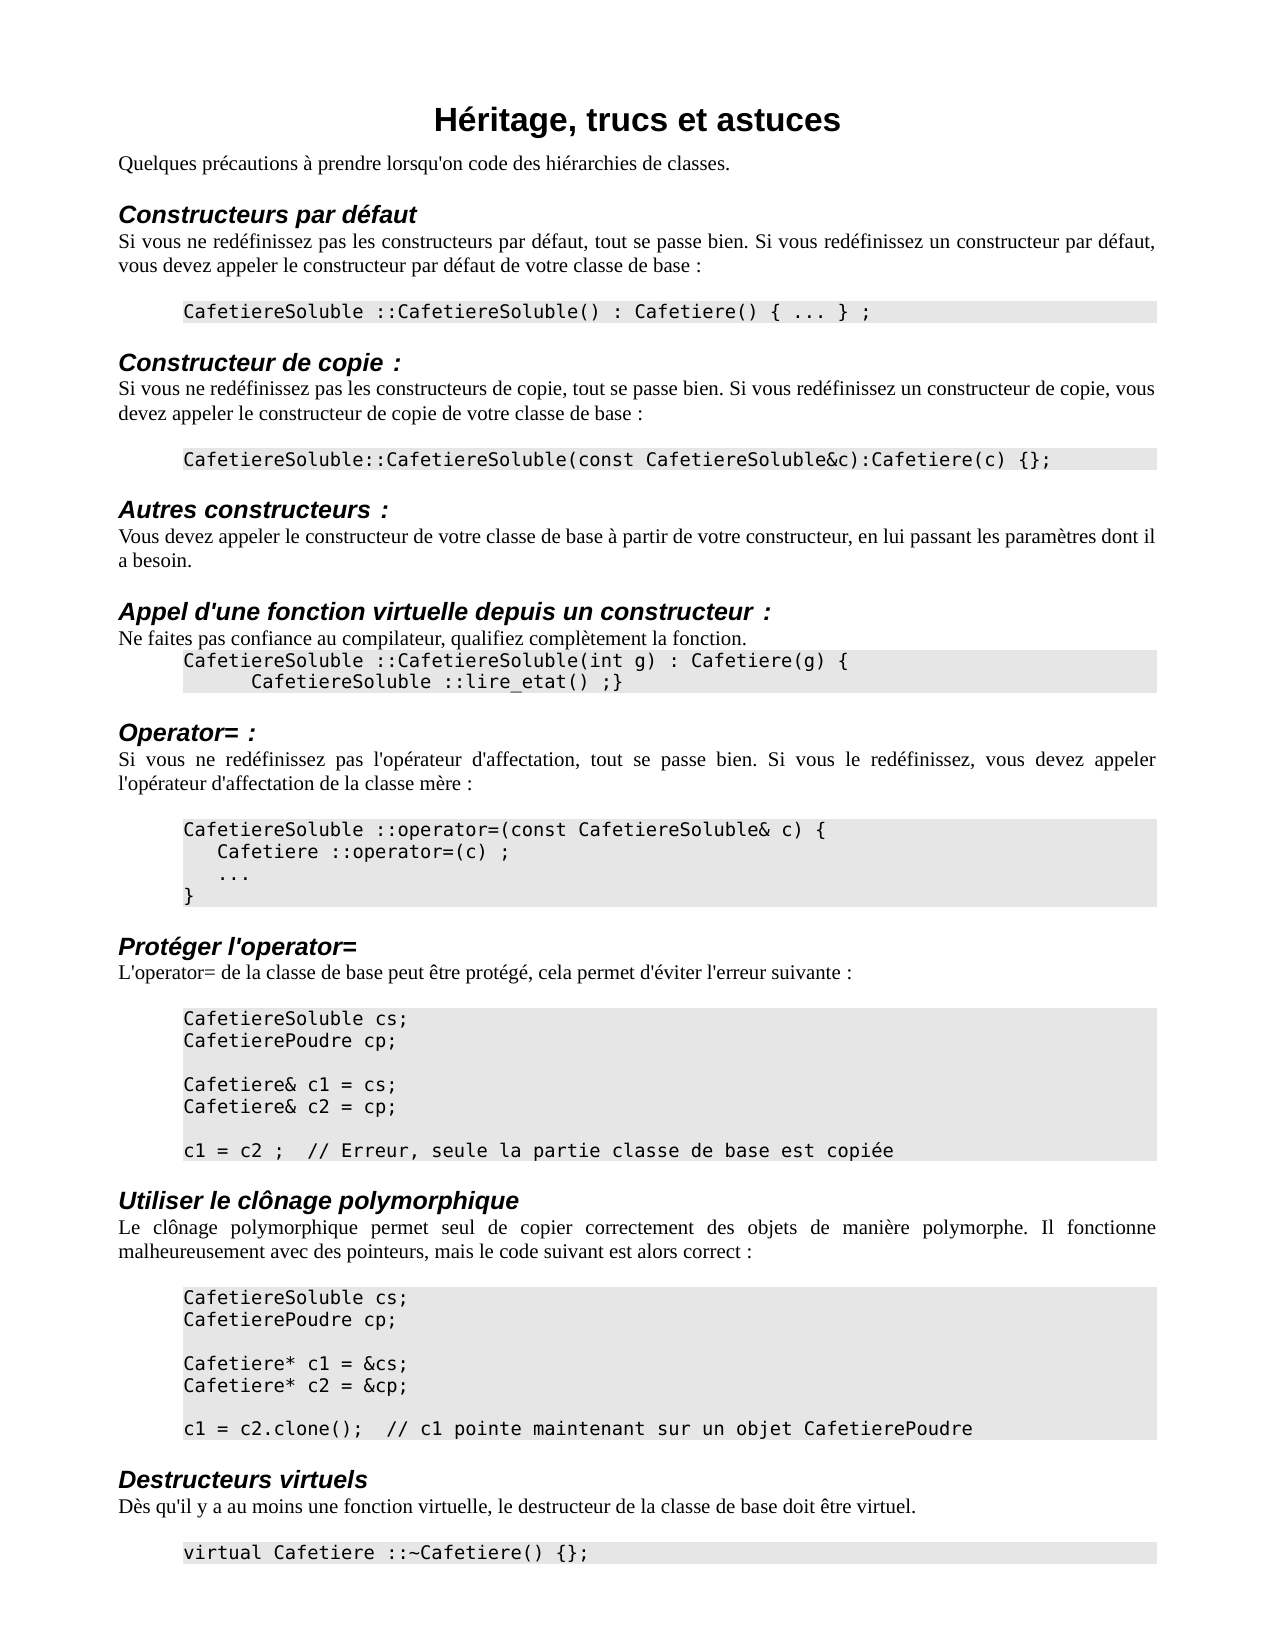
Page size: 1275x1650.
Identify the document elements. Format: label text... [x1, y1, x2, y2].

text Si vous ne redéfinissez pas les constructeurs de copie, tout se passe bien. Si vous redéfinissez un constructeur de copie, vous devez appeler le constructeur de copie de votre classe de base : [118, 376, 1157, 424]
text Vous devez appeler le constructeur de votre classe de base à partir de votre constructeur, en lui passant les paramètres dont il a besoin. [118, 524, 1157, 572]
text Cafetiere* c1 = &cs; [183, 1353, 1157, 1375]
text CafetiereSoluble cs; [183, 1008, 1157, 1030]
subtitle Destructeurs virtuels [118, 1465, 1157, 1494]
text CafetierePoudre cp; [183, 1309, 1157, 1331]
text CafetiereSoluble ::CafetiereSoluble() : Cafetiere() { ... } ; [183, 301, 1157, 323]
subtitle Constructeurs par défaut [118, 200, 1157, 229]
subtitle Operator= : [118, 718, 1157, 747]
text virtual Cafetiere ::~Cafetiere() {}; [183, 1542, 1157, 1564]
text CafetiereSoluble ::operator=(const CafetiereSoluble& c) { [183, 819, 1157, 841]
text CafetierePoudre cp; [183, 1030, 1157, 1052]
text CafetiereSoluble ::CafetiereSoluble(int g) : Cafetiere(g) { [183, 650, 1157, 672]
subtitle Appel d'une fonction virtuelle depuis un constructeur : [118, 597, 1157, 626]
text L'operator= de la classe de base peut être protégé, cela permet d'éviter l'erreur suivante : [118, 960, 1157, 984]
text Si vous ne redéfinissez pas les constructeurs par défaut, tout se passe bien. Si vous redéfinissez un constructeur par défaut, vous devez appeler le constructeur par défaut de votre classe de base : [118, 229, 1157, 277]
subtitle Utiliser le clônage polymorphique [118, 1186, 1157, 1215]
text c1 = c2 ; // Erreur, seule la partie classe de base est copiée [183, 1139, 1157, 1161]
text Cafetiere& c1 = cs; [183, 1074, 1157, 1096]
text CafetiereSoluble cs; [183, 1287, 1157, 1309]
text Cafetiere& c2 = cp; [183, 1096, 1157, 1118]
subtitle Héritage, trucs et astuces [118, 100, 1157, 139]
text Cafetiere* c2 = &cp; [183, 1375, 1157, 1397]
text Cafetiere ::operator=(c) ; [183, 841, 1157, 863]
text CafetiereSoluble::CafetiereSoluble(const CafetiereSoluble&c):Cafetiere(c) {}; [183, 448, 1157, 470]
text } [183, 885, 1157, 907]
text CafetiereSoluble ::lire_etat() ;} [183, 672, 1157, 693]
text c1 = c2.clone(); // c1 pointe maintenant sur un objet CafetierePoudre [183, 1418, 1157, 1440]
text ... [183, 863, 1157, 885]
text Si vous ne redéfinissez pas l'opérateur d'affectation, tout se passe bien. Si vous le redéfinissez, vous devez appeler l'opérateur d'affectation de la classe mère : [118, 747, 1157, 795]
text Dès qu'il y a au moins une fonction virtuelle, le destructeur de la classe de base doit être virtuel. [118, 1494, 1157, 1518]
subtitle Autres constructeurs : [118, 495, 1157, 524]
text Ne faites pas confiance au compilateur, qualifiez complètement la fonction. [118, 626, 1157, 650]
subtitle Protéger l'operator= [118, 931, 1157, 960]
text Le clônage polymorphique permet seul de copier correctement des objets de manière polymorphe. Il fonctionne malheureusement avec des pointeurs, mais le code suivant est alors correct : [118, 1215, 1157, 1263]
subtitle Constructeur de copie : [118, 348, 1157, 376]
text Quelques précautions à prendre lorsqu'on code des hiérarchies de classes. [118, 151, 1157, 175]
